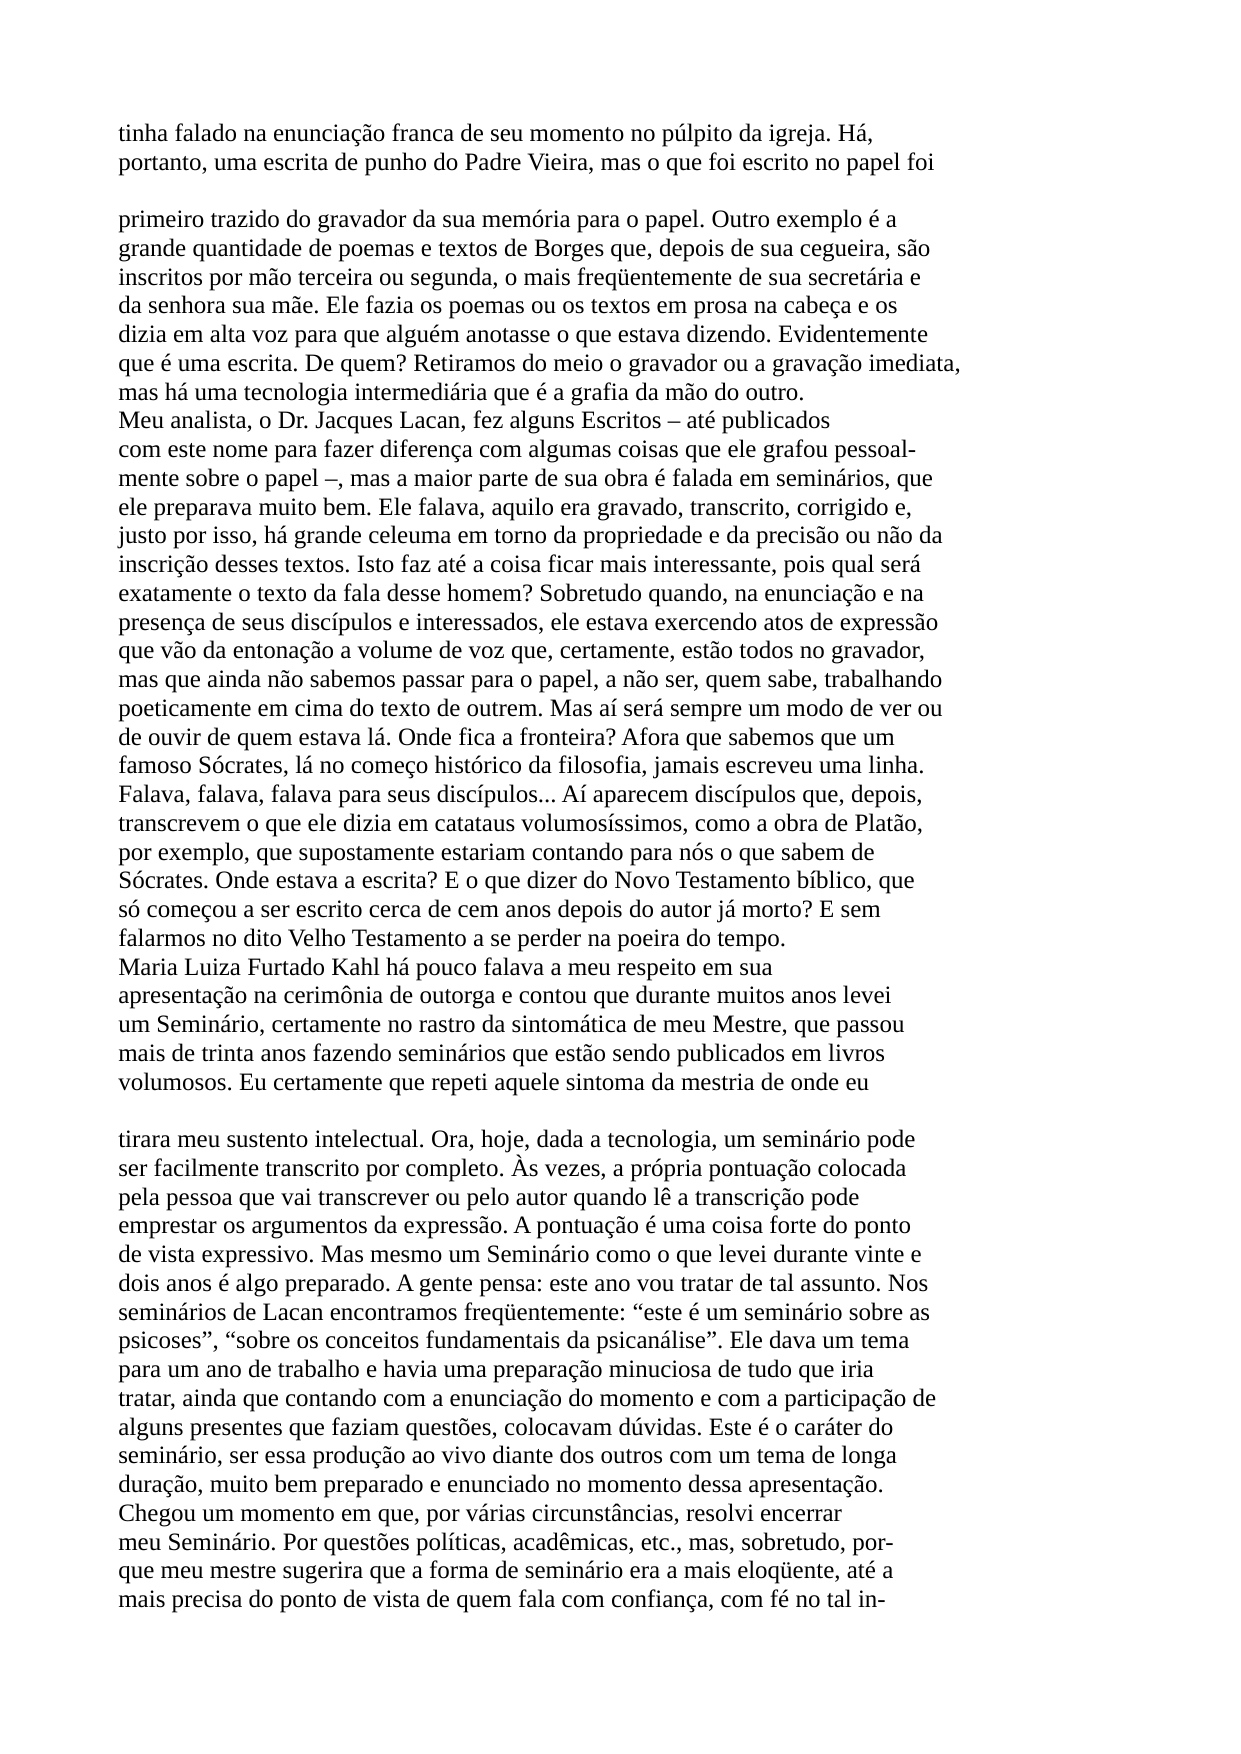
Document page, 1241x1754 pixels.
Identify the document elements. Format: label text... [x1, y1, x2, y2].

text volumosos. Eu certamente que repeti aquele sintoma da mestria de onde eu [118, 1067, 1122, 1096]
text transcrevem o que ele dizia em catataus volumosíssimos, como a obra de Platão, [118, 808, 1122, 837]
text meu Seminário. Por questões políticas, acadêmicas, etc., mas, sobretudo, por- [118, 1527, 1122, 1556]
text psicoses”, “sobre os conceitos fundamentais da psicanálise”. Ele dava um tema [118, 1326, 1122, 1354]
text Meu analista, o Dr. Jacques Lacan, fez alguns Escritos – até publicados [118, 406, 1122, 434]
text que meu mestre sugerira que a forma de seminário era a mais eloqüente, até a [118, 1556, 1122, 1584]
text mais precisa do ponto de vista de quem fala com confiança, com fé no tal in- [118, 1584, 1122, 1613]
text por exemplo, que supostamente estariam contando para nós o que sabem de [118, 837, 1122, 866]
text ser facilmente transcrito por completo. Às vezes, a própria pontuação colocada [118, 1153, 1122, 1182]
text inscrição desses textos. Isto faz até a coisa ficar mais interessante, pois qual será [118, 549, 1122, 578]
text alguns presentes que faziam questões, colocavam dúvidas. Este é o caráter do [118, 1412, 1122, 1441]
text tirara meu sustento intelectual. Ora, hoje, dada a tecnologia, um seminário pode [118, 1124, 1122, 1153]
text Sócrates. Onde estava a escrita? E o que dizer do Novo Testamento bíblico, que [118, 866, 1122, 894]
text pela pessoa que vai transcrever ou pelo autor quando lê a transcrição pode [118, 1182, 1122, 1211]
text que vão da entonação a volume de voz que, certamente, estão todos no gravador, [118, 636, 1122, 664]
text um Seminário, certamente no rastro da sintomática de meu Mestre, que passou [118, 1009, 1122, 1038]
text exatamente o texto da fala desse homem? Sobretudo quando, na enunciação e na [118, 578, 1122, 607]
text da senhora sua mãe. Ele fazia os poemas ou os textos em prosa na cabeça e os [118, 291, 1122, 319]
text que é uma escrita. De quem? Retiramos do meio o gravador ou a gravação imediata, [118, 348, 1122, 377]
text duração, muito bem preparado e enunciado no momento dessa apresentação. [118, 1469, 1122, 1498]
text com este nome para fazer diferença com algumas coisas que ele grafou pessoal- [118, 434, 1122, 463]
text inscritos por mão terceira ou segunda, o mais freqüentemente de sua secretária e [118, 262, 1122, 291]
text emprestar os argumentos da expressão. A pontuação é uma coisa forte do ponto [118, 1211, 1122, 1239]
text ele preparava muito bem. Ele falava, aquilo era gravado, transcrito, corrigido e, [118, 492, 1122, 521]
text falarmos no dito Velho Testamento a se perder na poeira do tempo. [118, 923, 1122, 952]
text de ouvir de quem estava lá. Onde fica a fronteira? Afora que sabemos que um [118, 722, 1122, 751]
text famoso Sócrates, lá no começo histórico da filosofia, jamais escreveu uma linha. [118, 751, 1122, 779]
text só começou a ser escrito cerca de cem anos depois do autor já morto? E sem [118, 894, 1122, 923]
text poeticamente em cima do texto de outrem. Mas aí será sempre um modo de ver ou [118, 693, 1122, 722]
text apresentação na cerimônia de outorga e contou que durante muitos anos levei [118, 981, 1122, 1009]
text portanto, uma escrita de punho do Padre Vieira, mas o que foi escrito no papel foi [118, 147, 1122, 176]
text mas há uma tecnologia intermediária que é a grafia da mão do outro. [118, 377, 1122, 406]
text Falava, falava, falava para seus discípulos... Aí aparecem discípulos que, depois, [118, 779, 1122, 808]
text tratar, ainda que contando com a enunciação do momento e com a participação de [118, 1383, 1122, 1412]
text primeiro trazido do gravador da sua memória para o papel. Outro exemplo é a [118, 204, 1122, 233]
text mas que ainda não sabemos passar para o papel, a não ser, quem sabe, trabalhando [118, 664, 1122, 693]
text mais de trinta anos fazendo seminários que estão sendo publicados em livros [118, 1038, 1122, 1067]
text grande quantidade de poemas e textos de Borges que, depois de sua cegueira, são [118, 233, 1122, 262]
text Chegou um momento em que, por várias circunstâncias, resolvi encerrar [118, 1498, 1122, 1527]
text presença de seus discípulos e interessados, ele estava exercendo atos de expressão [118, 607, 1122, 636]
text Maria Luiza Furtado Kahl há pouco falava a meu respeito em sua [118, 952, 1122, 981]
text dizia em alta voz para que alguém anotasse o que estava dizendo. Evidentemente [118, 319, 1122, 348]
text de vista expressivo. Mas mesmo um Seminário como o que levei durante vinte e [118, 1239, 1122, 1268]
text seminário, ser essa produção ao vivo diante dos outros com um tema de longa [118, 1441, 1122, 1469]
text dois anos é algo preparado. A gente pensa: este ano vou tratar de tal assunto. Nos [118, 1268, 1122, 1297]
text tinha falado na enunciação franca de seu momento no púlpito da igreja. Há, [118, 118, 1122, 147]
text mente sobre o papel –, mas a maior parte de sua obra é falada em seminários, que [118, 463, 1122, 492]
text para um ano de trabalho e havia uma preparação minuciosa de tudo que iria [118, 1354, 1122, 1383]
text justo por isso, há grande celeuma em torno da propriedade e da precisão ou não da [118, 521, 1122, 549]
text seminários de Lacan encontramos freqüentemente: “este é um seminário sobre as [118, 1297, 1122, 1326]
